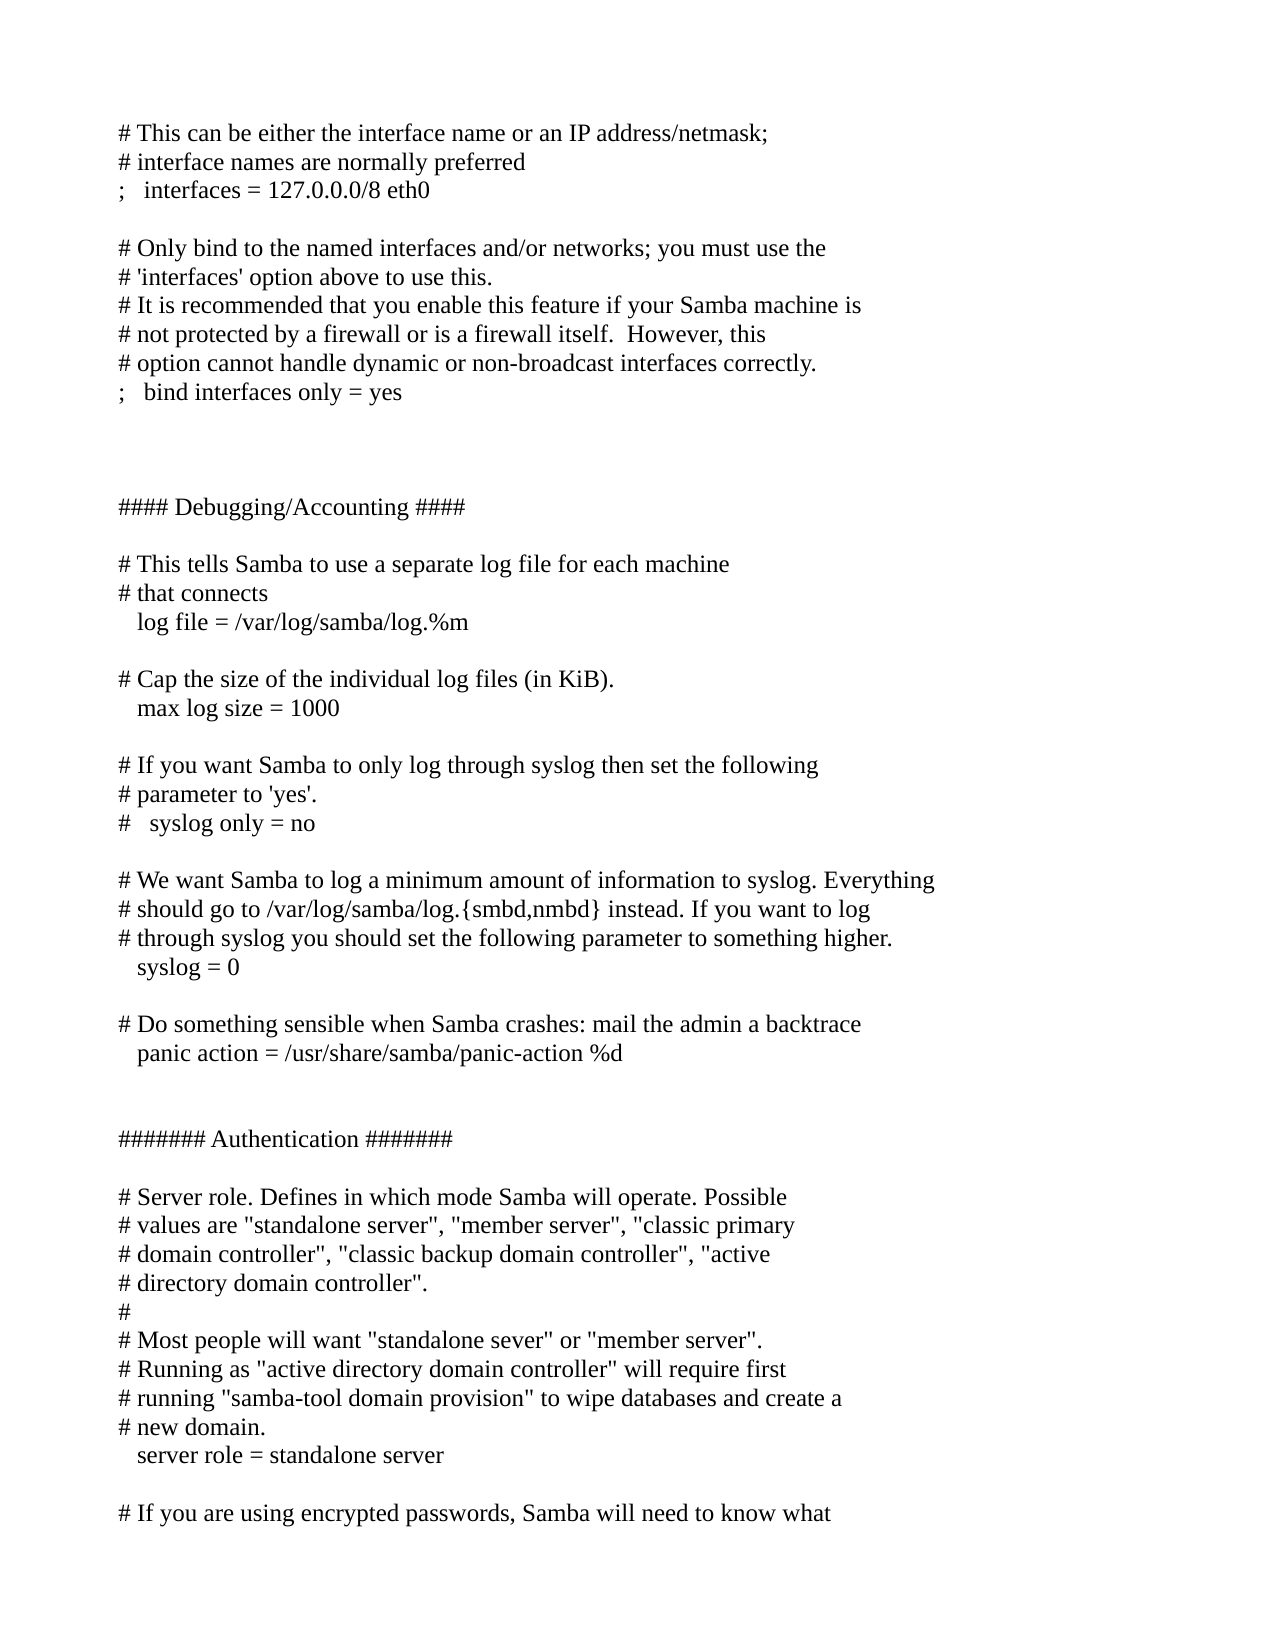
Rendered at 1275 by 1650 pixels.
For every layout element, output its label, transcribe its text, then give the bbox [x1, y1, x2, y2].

text # that connects [118, 578, 1157, 607]
text log file = /var/log/samba/log.%m [118, 607, 1157, 636]
text ####### Authentication ####### [118, 1124, 1157, 1153]
text # Do something sensible when Samba crashes: mail the admin a backtrace [118, 1009, 1157, 1038]
text # This can be either the interface name or an IP address/netmask; [118, 118, 1157, 147]
text # through syslog you should set the following parameter to something higher. [118, 923, 1157, 952]
text # should go to /var/log/samba/log.{smbd,nmbd} instead. If you want to log [118, 894, 1157, 923]
text # Cap the size of the individual log files (in KiB). [118, 664, 1157, 693]
text # [118, 1297, 1157, 1326]
text # domain controller", "classic backup domain controller", "active [118, 1239, 1157, 1268]
text ; bind interfaces only = yes [118, 377, 1157, 406]
text server role = standalone server [118, 1441, 1157, 1469]
text panic action = /usr/share/samba/panic-action %d [118, 1038, 1157, 1067]
text # new domain. [118, 1412, 1157, 1441]
text # running "samba-tool domain provision" to wipe databases and create a [118, 1383, 1157, 1412]
text # not protected by a firewall or is a firewall itself. However, this [118, 319, 1157, 348]
text # syslog only = no [118, 808, 1157, 837]
text syslog = 0 [118, 952, 1157, 981]
text # directory domain controller". [118, 1268, 1157, 1297]
text # interface names are normally preferred [118, 147, 1157, 176]
text # values are "standalone server", "member server", "classic primary [118, 1211, 1157, 1239]
text # If you are using encrypted passwords, Samba will need to know what [118, 1498, 1157, 1527]
text # We want Samba to log a minimum amount of information to syslog. Everything [118, 866, 1157, 894]
text # Server role. Defines in which mode Samba will operate. Possible [118, 1182, 1157, 1211]
text # Only bind to the named interfaces and/or networks; you must use the [118, 233, 1157, 262]
text # If you want Samba to only log through syslog then set the following [118, 751, 1157, 779]
text # parameter to 'yes'. [118, 779, 1157, 808]
text # option cannot handle dynamic or non-broadcast interfaces correctly. [118, 348, 1157, 377]
text # This tells Samba to use a separate log file for each machine [118, 549, 1157, 578]
text max log size = 1000 [118, 693, 1157, 722]
text ; interfaces = 127.0.0.0/8 eth0 [118, 176, 1157, 204]
text # Running as "active directory domain controller" will require first [118, 1354, 1157, 1383]
text # Most people will want "standalone sever" or "member server". [118, 1326, 1157, 1354]
text # 'interfaces' option above to use this. [118, 262, 1157, 291]
text #### Debugging/Accounting #### [118, 492, 1157, 521]
text # It is recommended that you enable this feature if your Samba machine is [118, 291, 1157, 319]
